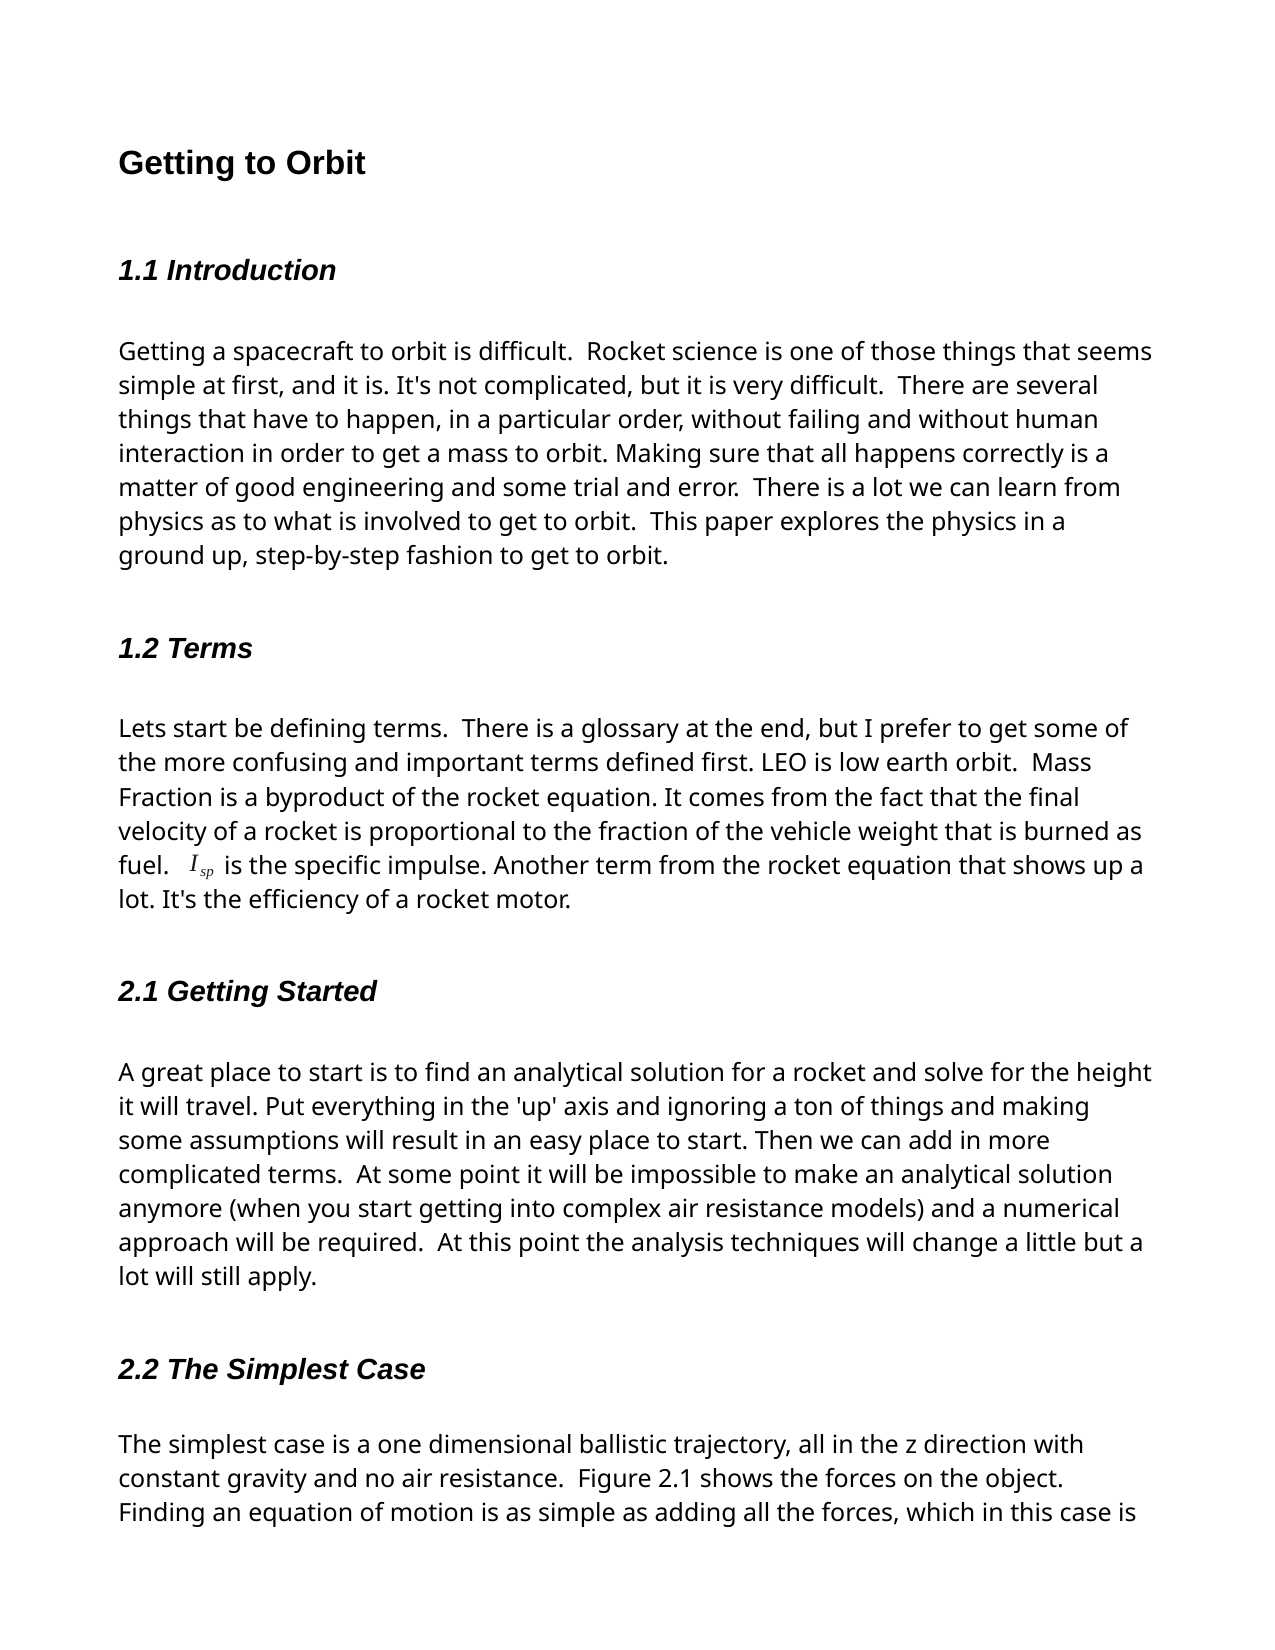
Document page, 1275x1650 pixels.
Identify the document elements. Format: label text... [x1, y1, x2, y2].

text Lets start be defining terms. There is a glossary at the end, but I prefer to get some of the more confusing and important terms defined first. LEO is low earth orbit. Mass Fraction is a byproduct of the rocket equation. It comes from the fact that the final velocity of a rocket is proportional to the fraction of the vehicle weight that is burned as fuel. is the specific impulse. Another term from the rocket equation that shows up a lot. It's the efficiency of a rocket motor. [118, 711, 1157, 915]
subtitle 2.1 Getting Started [118, 974, 1157, 1008]
text A great place to start is to find an analytical solution for a rocket and solve for the height it will travel. Put everything in the 'up' axis and ignoring a ton of things and making some assumptions will result in an easy place to start. Then we can add in more complicated terms. At some point it will be impossible to make an analytical solution anymore (when you start getting into complex air resistance models) and a numerical approach will be required. At this point the analysis techniques will change a little but a lot will still apply. [118, 1054, 1157, 1293]
text The simplest case is a one dimensional ballistic trajectory, all in the z direction with constant gravity and no air resistance. Figure 2.1 shows the forces on the object. Finding an equation of motion is as simple as adding all the forces, which in this case is [118, 1427, 1157, 1529]
subtitle 1.2 Terms [118, 631, 1157, 664]
subtitle Getting to Orbit [118, 143, 1157, 182]
subtitle 2.2 The Simplest Case [118, 1352, 1157, 1386]
subtitle 1.1 Introduction [118, 253, 1157, 287]
text Getting a spacecraft to orbit is difficult. Rocket science is one of those things that seems simple at first, and it is. It's not complicated, but it is very difficult. There are several things that have to happen, in a particular order, without failing and without human interaction in order to get a mass to orbit. Making sure that all happens correctly is a matter of good engineering and some trial and error. There is a lot we can learn from physics as to what is involved to get to orbit. This paper explores the physics in a ground up, step-by-step fashion to get to orbit. [118, 333, 1157, 572]
